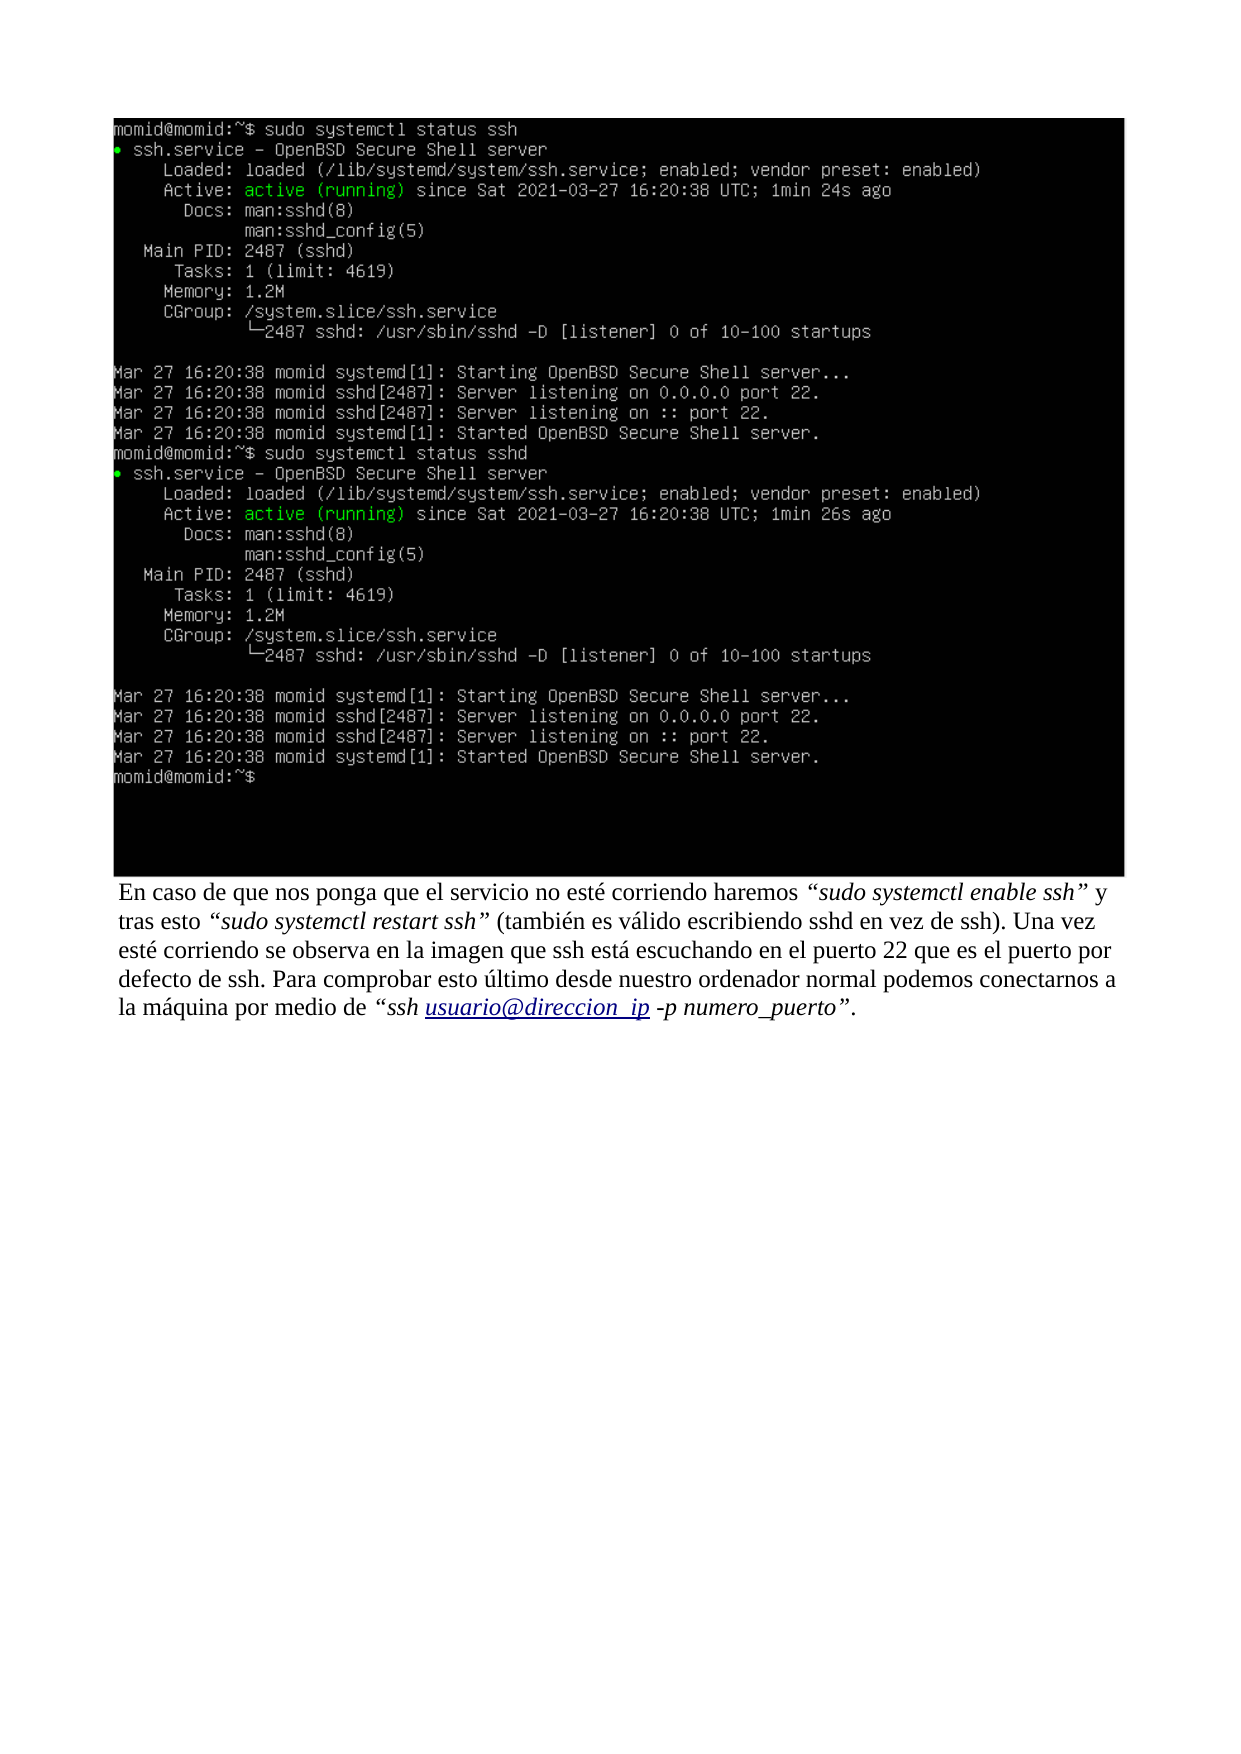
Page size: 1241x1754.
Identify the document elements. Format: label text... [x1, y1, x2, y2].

text En caso de que nos ponga que el servicio no esté corriendo haremos “sudo systemctl enable ssh” y tras esto “sudo systemctl restart ssh” (también es válido escribiendo sshd en vez de ssh). Una vez esté corriendo se observa en la imagen que ssh está escuchando en el puerto 22 que es el puerto por defecto de ssh. Para comprobar esto último desde nuestro ordenador normal podemos conectarnos a la máquina por medio de “ssh usuario@direccion_ip -p numero_puerto”. [118, 878, 1122, 1021]
picture [113, 118, 1127, 878]
